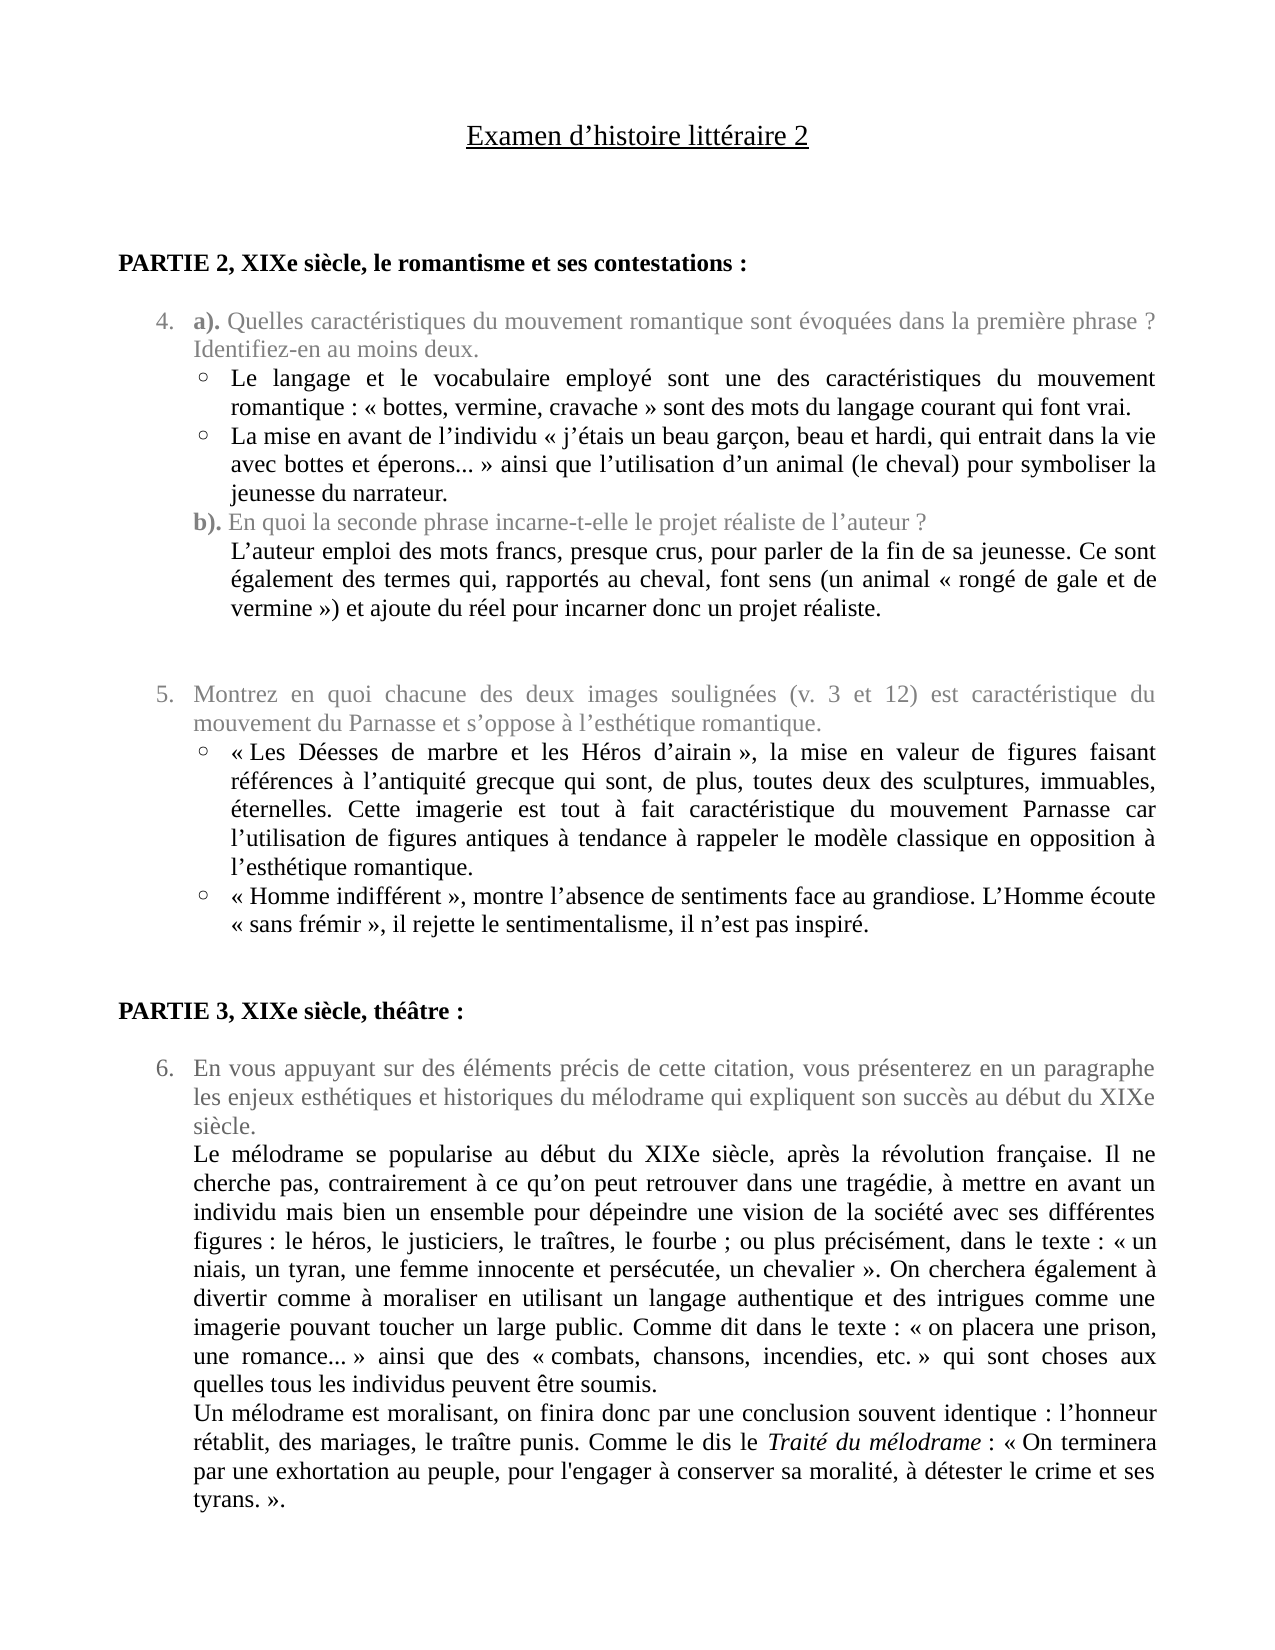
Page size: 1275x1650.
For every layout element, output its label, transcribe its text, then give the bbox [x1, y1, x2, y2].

list « Homme indifférent », montre l’absence de sentiments face au grandiose. L’Homme écoute « sans frémir », il rejette le sentimentalisme, il n’est pas inspiré. [193, 881, 1157, 938]
list L’auteur emploi des mots francs, presque crus, pour parler de la fin de sa jeunesse. Ce sont également des termes qui, rapportés au cheval, font sens (un animal « rongé de gale et de vermine ») et ajoute du réel pour incarner donc un projet réaliste. [193, 536, 1157, 622]
list Le langage et le vocabulaire employé sont une des caractéristiques du mouvement romantique : « bottes, vermine, cravache » sont des mots du langage courant qui font vrai. [193, 363, 1157, 421]
list a). Quelles caractéristiques du mouvement romantique sont évoquées dans la première phrase ? Identifiez-en au moins deux. [156, 306, 1157, 363]
list Montrez en quoi chacune des deux images soulignées (v. 3 et 12) est caractéristique du mouvement du Parnasse et s’oppose à l’esthétique romantique. [156, 679, 1157, 737]
list Le mélodrame se popularise au début du XIXe siècle, après la révolution française. Il ne cherche pas, contrairement à ce qu’on peut retrouver dans une tragédie, à mettre en avant un individu mais bien un ensemble pour dépeindre une vision de la société avec ses différentes figures : le héros, le justiciers, le traîtres, le fourbe ; ou plus précisément, dans le texte : « un niais, un tyran, une femme innocente et persécutée, un chevalier ». On cherchera également à divertir comme à moraliser en utilisant un langage authentique et des intrigues comme une imagerie pouvant toucher un large public. Comme dit dans le texte : « on placera une prison, une romance... » ainsi que des « combats, chansons, incendies, etc. » qui sont choses aux quelles tous les individus peuvent être soumis. [156, 1139, 1157, 1398]
text PARTIE 2, XIXe siècle, le romantisme et ses contestations : [118, 248, 1157, 277]
list « Les Déesses de marbre et les Héros d’airain », la mise en valeur de figures faisant références à l’antiquité grecque qui sont, de plus, toutes deux des sculptures, immuables, éternelles. Cette imagerie est tout à fait caractéristique du mouvement Parnasse car l’utilisation de figures antiques à tendance à rappeler le modèle classique en opposition à l’esthétique romantique. [193, 737, 1157, 881]
list Un mélodrame est moralisant, on finira donc par une conclusion souvent identique : l’honneur rétablit, des mariages, le traître punis. Comme le dis le Traité du mélodrame : « On terminera par une exhortation au peuple, pour l'engager à conserver sa moralité, à détester le crime et ses tyrans. ». [156, 1398, 1157, 1513]
list En vous appuyant sur des éléments précis de cette citation, vous présenterez en un paragraphe les enjeux esthétiques et historiques du mélodrame qui expliquent son succès au début du XIXe siècle. [156, 1053, 1157, 1139]
list b). En quoi la seconde phrase incarne-t-elle le projet réaliste de l’auteur ? [156, 507, 1157, 536]
text PARTIE 3, XIXe siècle, théâtre : [118, 996, 1157, 1024]
list La mise en avant de l’individu « j’étais un beau garçon, beau et hardi, qui entrait dans la vie avec bottes et éperons... » ainsi que l’utilisation d’un animal (le cheval) pour symboliser la jeunesse du narrateur. [193, 421, 1157, 507]
